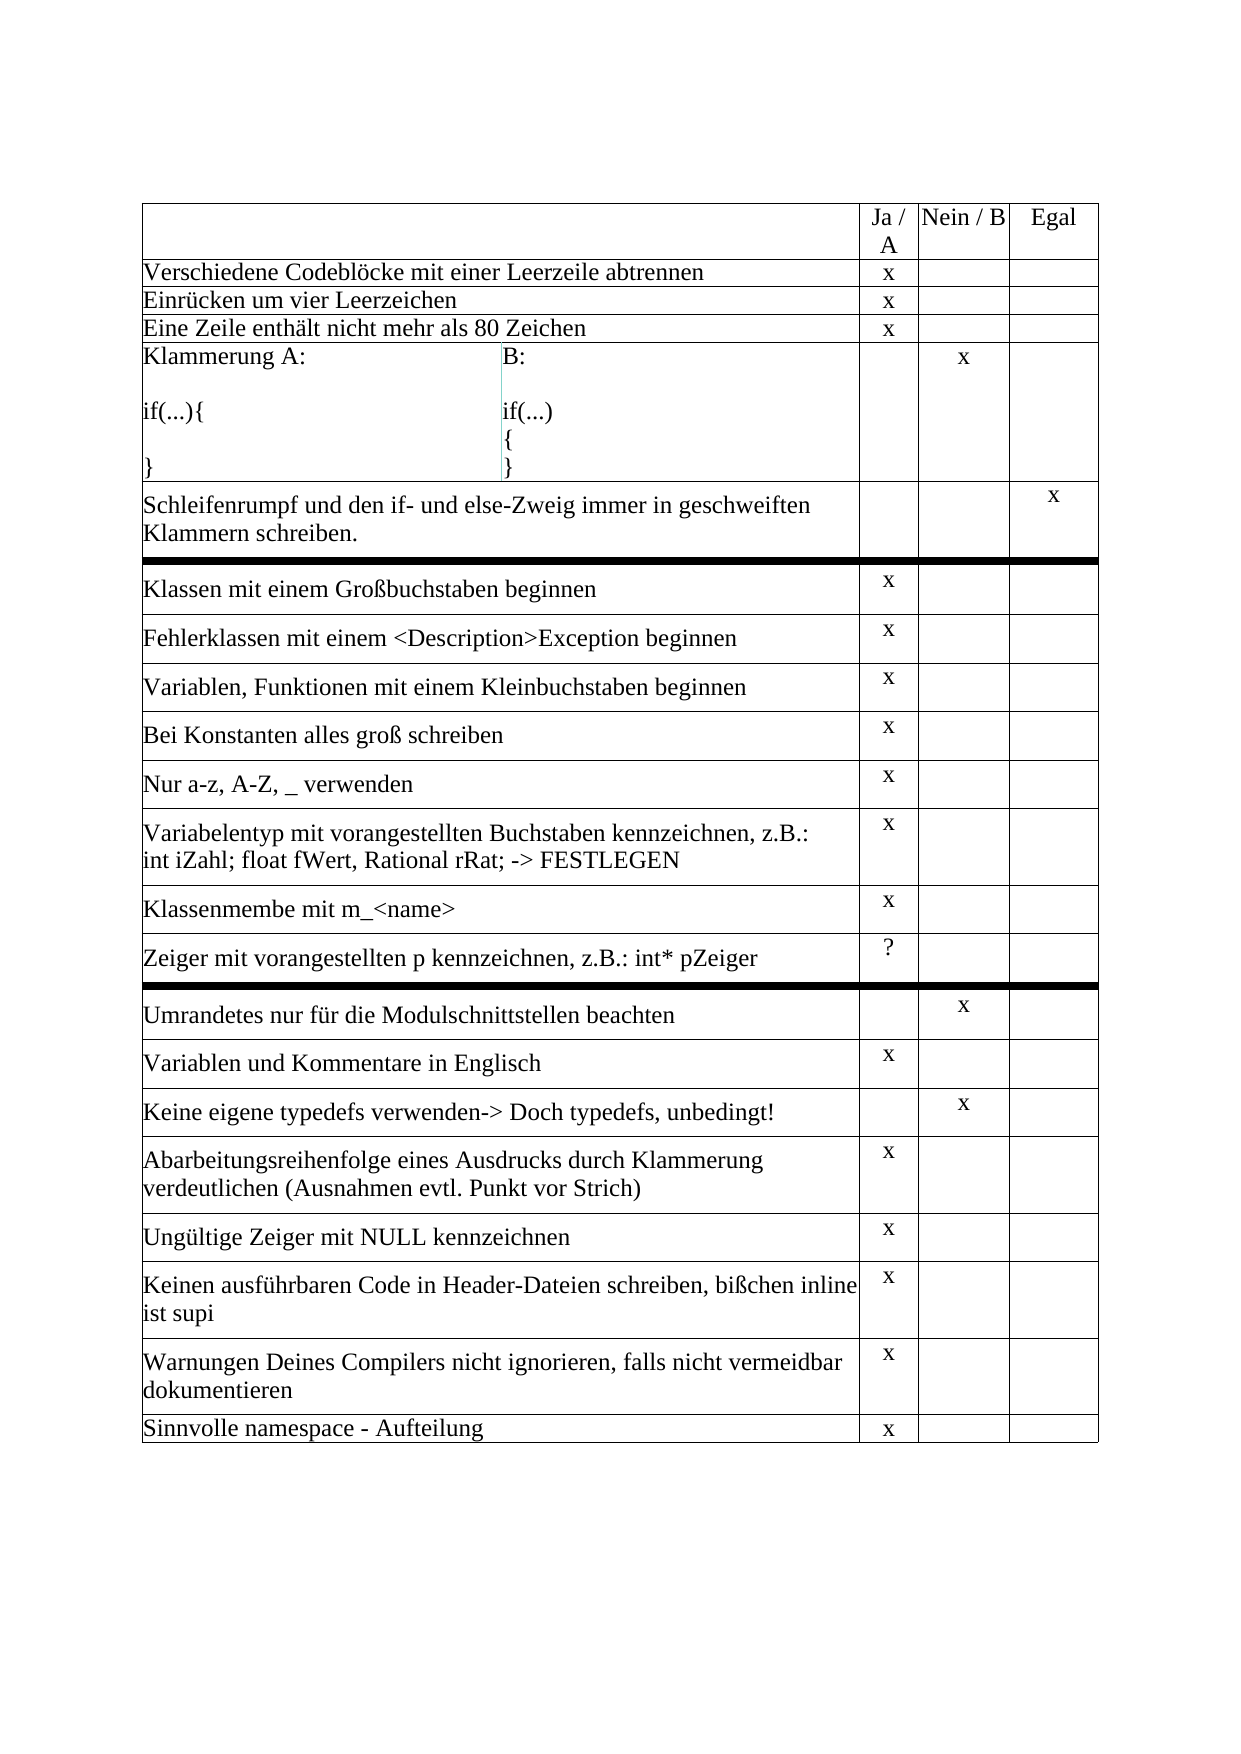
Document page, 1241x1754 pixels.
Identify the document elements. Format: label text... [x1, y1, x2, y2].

table_cell [919, 1214, 1009, 1261]
table_cell B: if(...) { } [502, 343, 859, 481]
table_cell x [919, 343, 1009, 481]
table_cell [919, 761, 1009, 808]
table_cell [1010, 934, 1098, 982]
table_cell [919, 1415, 1009, 1442]
table_cell [919, 565, 1009, 614]
table_cell x [919, 1089, 1009, 1136]
table_cell [919, 1262, 1009, 1337]
table_cell [860, 482, 918, 557]
table_cell x [860, 1339, 918, 1414]
table_cell [1010, 343, 1098, 481]
table_header [143, 204, 859, 258]
table_cell x [860, 809, 918, 885]
table_cell Variablen, Funktionen mit einem Kleinbuchstaben beginnen [143, 664, 859, 711]
table_cell [1010, 260, 1098, 286]
table_cell [919, 934, 1009, 982]
table_cell x [919, 990, 1009, 1039]
table_cell [1010, 990, 1098, 1039]
table_cell [1010, 1415, 1098, 1442]
table_cell Keine eigene typedefs verwenden-> Doch typedefs, unbedingt! [143, 1089, 859, 1136]
table_cell [1010, 886, 1098, 933]
table_cell Variablen und Kommentare in Englisch [143, 1040, 859, 1087]
table_cell ? [860, 934, 918, 982]
table_cell [1010, 712, 1098, 760]
table_cell [860, 343, 918, 481]
table_cell [1010, 615, 1098, 662]
table_cell Fehlerklassen mit einem <Description>Exception beginnen [143, 615, 859, 662]
table_cell [919, 712, 1009, 760]
table_cell x [860, 260, 918, 286]
table_cell [1010, 1137, 1098, 1212]
table_cell Einrücken um vier Leerzeichen [143, 287, 859, 314]
table_cell [860, 990, 918, 1039]
table_cell [1010, 287, 1098, 314]
table_cell Sinnvolle namespace - Aufteilung [143, 1415, 859, 1442]
table_cell x [860, 1214, 918, 1261]
table_cell x [1010, 482, 1098, 557]
table_cell Warnungen Deines Compilers nicht ignorieren, falls nicht vermeidbar dokumentieren [143, 1339, 859, 1414]
table_cell Ungültige Zeiger mit NULL kennzeichnen [143, 1214, 859, 1261]
table_cell [1010, 565, 1098, 614]
table_cell [919, 809, 1009, 885]
table_cell [1010, 315, 1098, 342]
table_cell x [860, 664, 918, 711]
table_cell [919, 1137, 1009, 1212]
table_cell [919, 1339, 1009, 1414]
table_header Egal [1010, 204, 1098, 258]
table_cell x [860, 761, 918, 808]
table_cell x [860, 1040, 918, 1087]
table_cell [919, 664, 1009, 711]
table_cell [1010, 1339, 1098, 1414]
table_cell x [860, 615, 918, 662]
table_cell [919, 482, 1009, 557]
table_cell x [860, 886, 918, 933]
table_cell Klassenmembe mit m_<name> [143, 886, 859, 933]
table_cell [1010, 664, 1098, 711]
table_cell [919, 615, 1009, 662]
table_cell Klammerung A: if(...){ } [143, 343, 501, 481]
table_cell Verschiedene Codeblöcke mit einer Leerzeile abtrennen [143, 260, 859, 286]
table_cell Keinen ausführbaren Code in Header-Dateien schreiben, bißchen inline ist supi [143, 1262, 859, 1337]
table_cell x [860, 1137, 918, 1212]
table_cell Klassen mit einem Großbuchstaben beginnen [143, 565, 859, 614]
table_cell Umrandetes nur für die Modulschnittstellen beachten [143, 990, 859, 1039]
table_cell Schleifenrumpf und den if- und else-Zweig immer in geschweiften Klammern schreiben. [143, 482, 859, 557]
table_cell x [860, 1262, 918, 1337]
table_cell x [860, 315, 918, 342]
table_header Ja / A [860, 204, 918, 258]
table_cell x [860, 1415, 918, 1442]
table_cell Bei Konstanten alles groß schreiben [143, 712, 859, 760]
table_cell [1010, 809, 1098, 885]
table_cell [860, 1089, 918, 1136]
table_cell x [860, 565, 918, 614]
table_cell [919, 886, 1009, 933]
table_cell x [860, 712, 918, 760]
table_cell Nur a-z, A-Z, _ verwenden [143, 761, 859, 808]
table_cell [1010, 1089, 1098, 1136]
table_cell [919, 1040, 1009, 1087]
table_header Nein / B [919, 204, 1009, 258]
table_cell [1010, 1262, 1098, 1337]
table_cell Variabelentyp mit vorangestellten Buchstaben kennzeichnen, z.B.: int iZahl; float fWert, Rational rRat; -> FESTLEGEN [143, 809, 859, 885]
table_cell Zeiger mit vorangestellten p kennzeichnen, z.B.: int* pZeiger [143, 934, 859, 982]
table_cell x [860, 287, 918, 314]
table_cell [1010, 1214, 1098, 1261]
table_cell Abarbeitungsreihenfolge eines Ausdrucks durch Klammerung verdeutlichen (Ausnahmen evtl. Punkt vor Strich) [143, 1137, 859, 1212]
table_cell [1010, 1040, 1098, 1087]
table_cell [919, 287, 1009, 314]
table_cell [919, 315, 1009, 342]
table_cell [1010, 761, 1098, 808]
table_cell [919, 260, 1009, 286]
table_cell Eine Zeile enthält nicht mehr als 80 Zeichen [143, 315, 859, 342]
